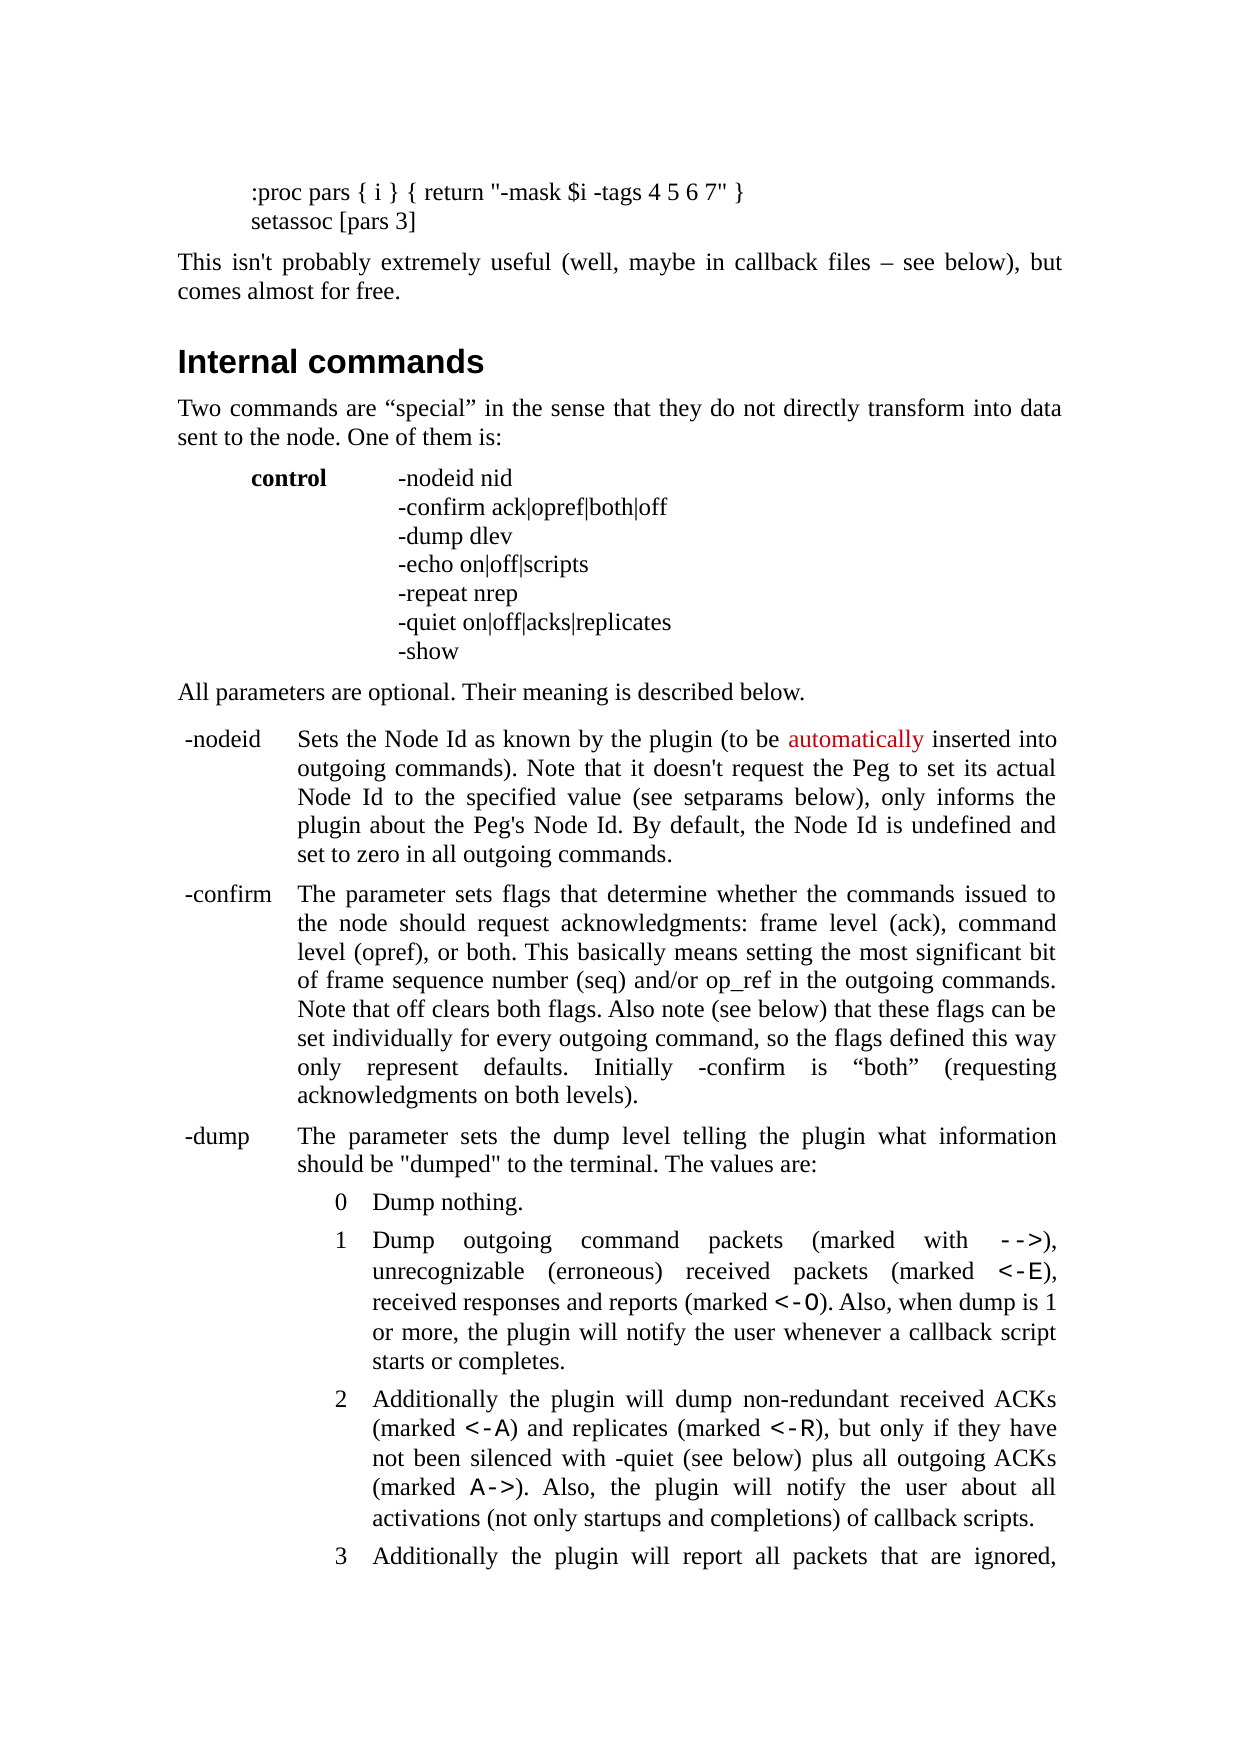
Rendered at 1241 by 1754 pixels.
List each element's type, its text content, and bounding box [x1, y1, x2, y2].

text -dump dlev [177, 521, 1063, 549]
subtitle Internal commands [177, 342, 1063, 381]
table_header -nodeid [179, 718, 291, 873]
table_cell The parameter sets the dump level telling the plugin what information should be "dumped" to the terminal. The values are: Dump nothing. Dump outgoing command packets (marked with -->), unrecognizable (erroneous) received packets (marked <-E), received responses and reports (marked <-O). Also, when dump is 1 or more, the plugin will notify the user whenever a callback script starts or completes. Additionally the plugin will dump non-redundant received ACKs (marked <-A) and replicates (marked <-R), but only if they have not been silenced with -quiet (see below) plus all outgoing ACKs (marked A->). Also, the plugin will notify the user about all activations (not only startups and completions) of callback scripts. Additionally the plugin will report all packets that are ignored, [291, 1115, 1063, 1575]
text -repeat nrep [177, 578, 1063, 607]
text setassoc [pars 3] [177, 206, 1063, 235]
text -quiet on|off|acks|replicates [177, 607, 1063, 636]
text Two commands are “special” in the sense that they do not directly transform into data sent to the node. One of them is: [177, 393, 1063, 451]
text -echo on|off|scripts [177, 549, 1063, 578]
table_cell The parameter sets flags that determine whether the commands issued to the node should request acknowledgments: frame level (ack), command level (opref), or both. This basically means setting the most significant bit of frame sequence number (seq) and/or op_ref in the outgoing commands. Note that off clears both flags. Also note (see below) that these flags can be set individually for every outgoing command, so the flags defined this way only represent defaults. Initially -confirm is “both” (requesting acknowledgments on both levels). [291, 874, 1063, 1115]
text :proc pars { i } { return "-mask $i -tags 4 5 6 7" } [177, 177, 1063, 206]
table_cell -confirm [179, 874, 291, 1115]
text This isn't probably extremely useful (well, maybe in callback files – see below), but comes almost for free. [177, 247, 1063, 305]
text -show [177, 636, 1063, 664]
table_header Sets the Node Id as known by the plugin (to be automatically inserted into outgoing commands). Note that it doesn't request the Peg to set its actual Node Id to the specified value (see setparams below), only informs the plugin about the Peg's Node Id. By default, the Node Id is undefined and set to zero in all outgoing commands. [291, 718, 1063, 873]
table_cell -dump [179, 1115, 291, 1575]
text -confirm ack|opref|both|off [177, 492, 1063, 521]
text control -nodeid nid [177, 463, 1063, 492]
text All parameters are optional. Their meaning is described below. [177, 677, 1063, 706]
